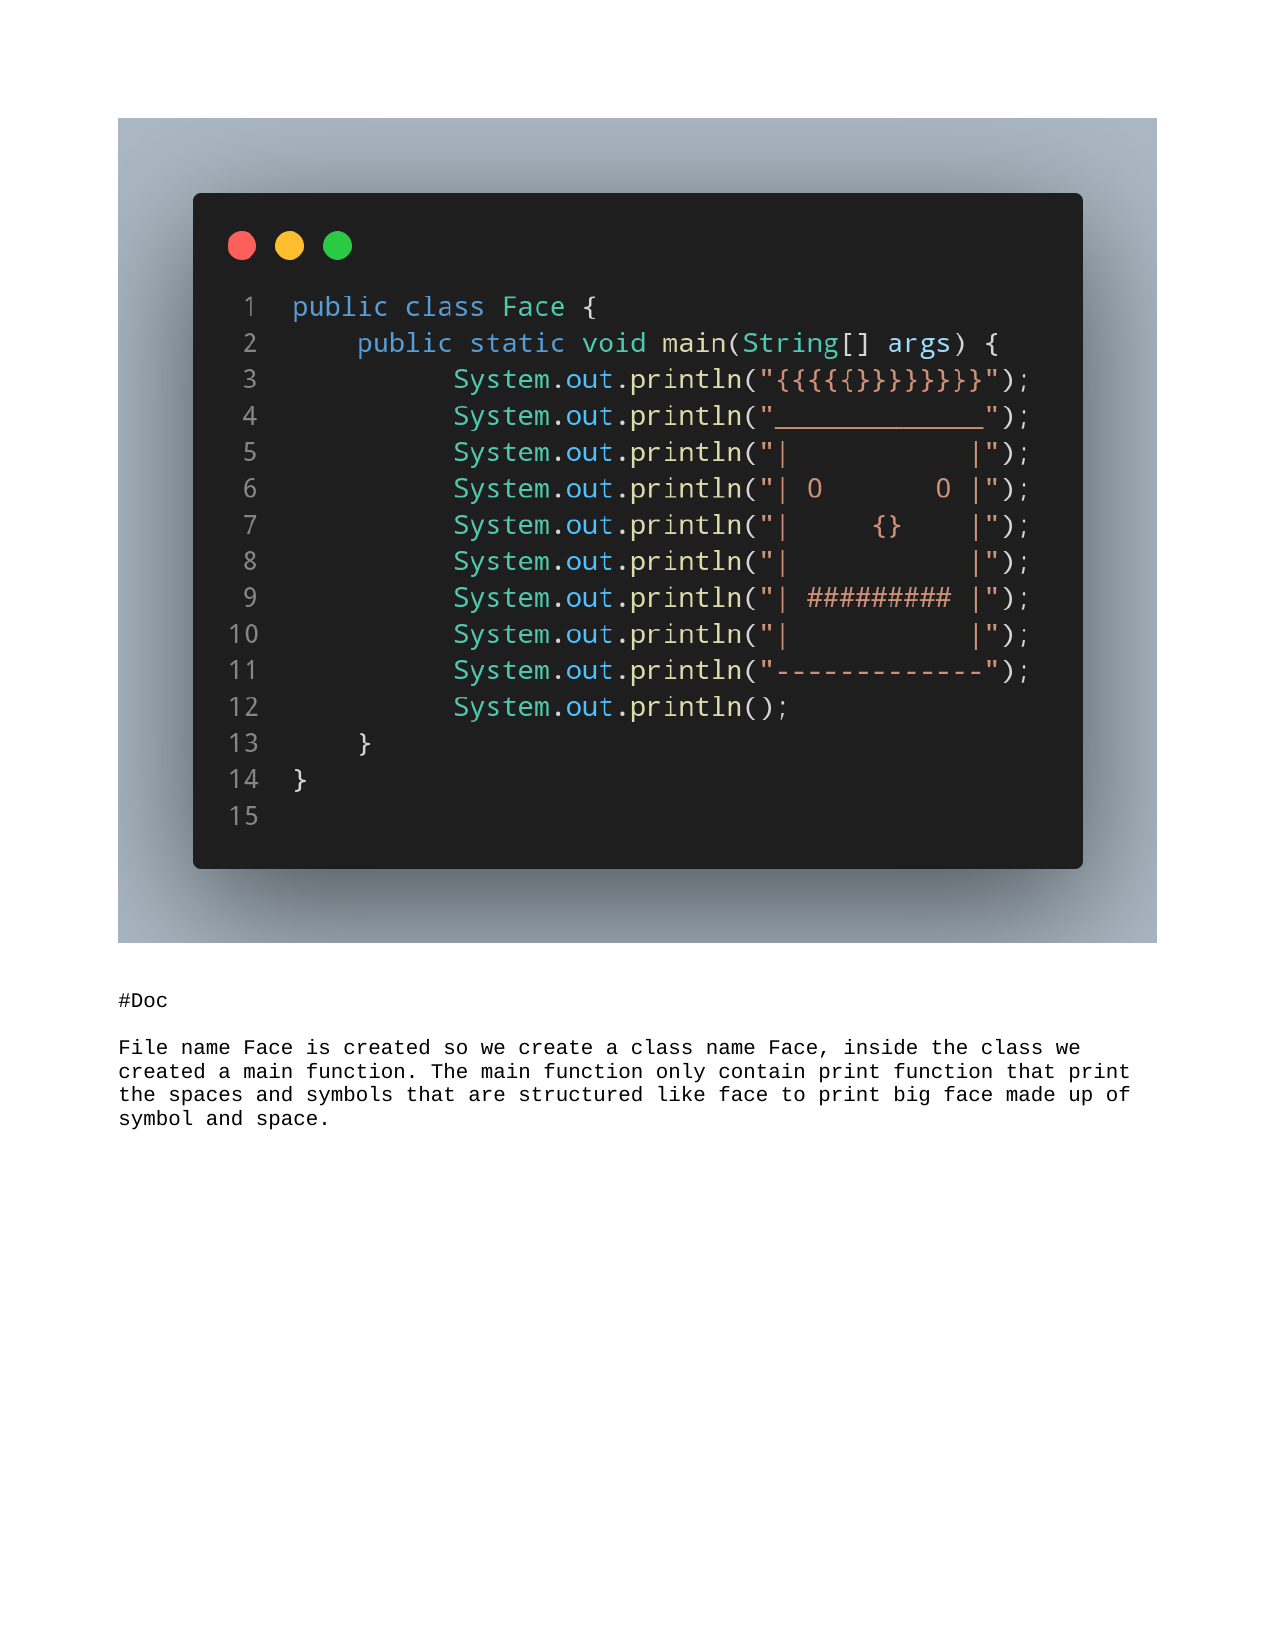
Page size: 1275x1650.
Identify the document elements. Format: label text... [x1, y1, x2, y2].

text File name Face is created so we create a class name Face, inside the class we created a main function. The main function only contain print function that print the spaces and symbols that are structured like face to print big face made up of symbol and space. [118, 1037, 1157, 1132]
text #Doc [118, 990, 1157, 1013]
picture [118, 118, 1157, 943]
